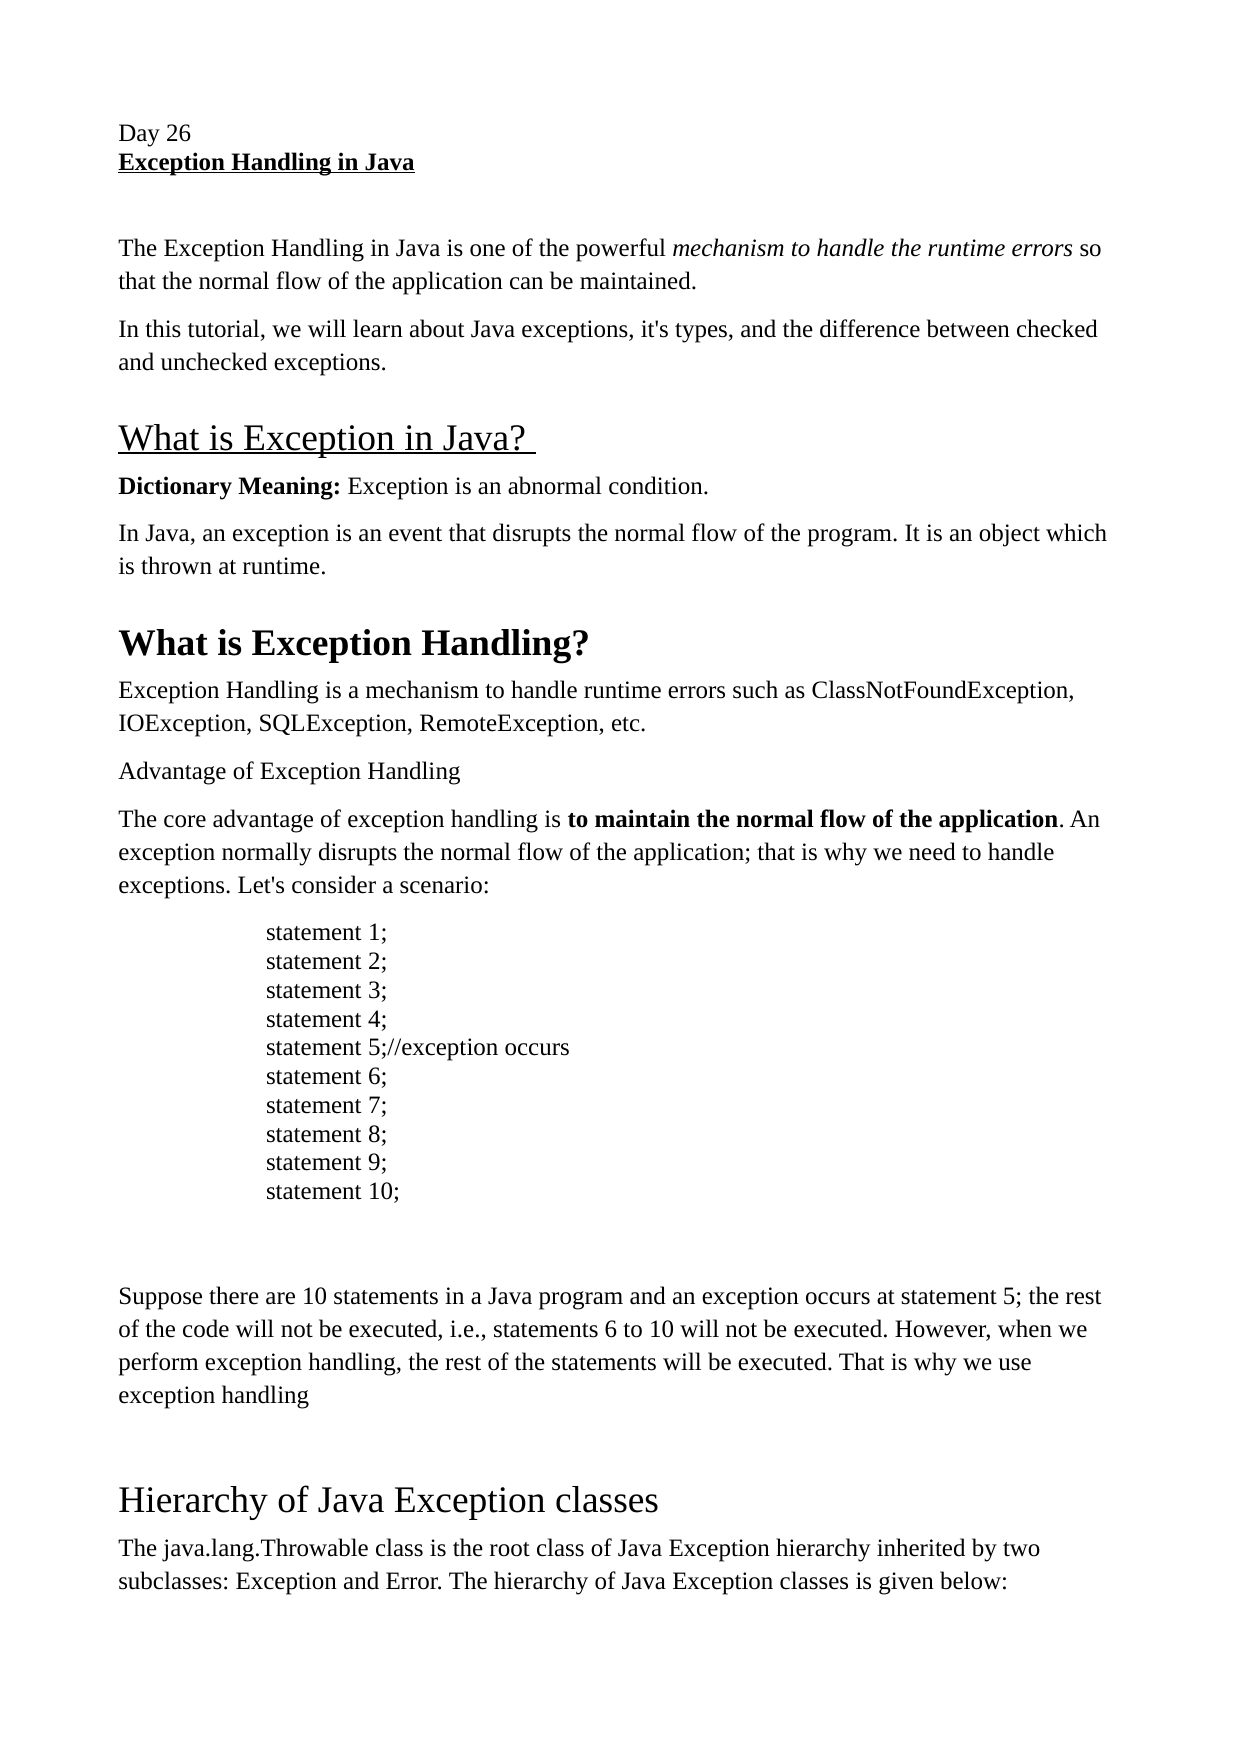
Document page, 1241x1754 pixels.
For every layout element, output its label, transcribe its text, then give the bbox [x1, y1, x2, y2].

text Advantage of Exception Handling [118, 756, 1122, 785]
text statement 5;//exception occurs [266, 1032, 1122, 1061]
text statement 10; [266, 1176, 1122, 1205]
text statement 7; [266, 1090, 1122, 1119]
text Exception Handling in Java [118, 147, 1122, 176]
text Day 26 [118, 118, 1122, 147]
text The Exception Handling in Java is one of the powerful mechanism to handle the runtime errors so that the normal flow of the application can be maintained. [118, 233, 1122, 295]
text statement 4; [266, 1004, 1122, 1032]
text statement 3; [266, 975, 1122, 1004]
text Exception Handling is a mechanism to handle runtime errors such as ClassNotFoundException, IOException, SQLException, RemoteException, etc. [118, 676, 1122, 737]
text In Java, an exception is an event that disrupts the normal flow of the program. It is an object which is thrown at runtime. [118, 518, 1122, 580]
text statement 2; [266, 946, 1122, 975]
text The core advantage of exception handling is to maintain the normal flow of the application. An exception normally disrupts the normal flow of the application; that is why we need to handle exceptions. Let's consider a scenario: [118, 804, 1122, 898]
text Dictionary Meaning: Exception is an abnormal condition. [118, 471, 1122, 499]
subtitle What is Exception in Java? [118, 415, 1122, 458]
subtitle What is Exception Handling? [118, 620, 1122, 663]
text statement 8; [266, 1119, 1122, 1147]
text In this tutorial, we will learn about Java exceptions, it's types, and the difference between checked and unchecked exceptions. [118, 314, 1122, 376]
text Suppose there are 10 statements in a Java program and an exception occurs at statement 5; the rest of the code will not be executed, i.e., statements 6 to 10 will not be executed. However, when we perform exception handling, the rest of the statements will be executed. That is why we use exception handling [118, 1281, 1122, 1409]
text statement 1; [266, 917, 1122, 946]
text statement 6; [266, 1061, 1122, 1090]
text The java.lang.Throwable class is the root class of Java Exception hierarchy inherited by two subclasses: Exception and Error. The hierarchy of Java Exception classes is given below: [118, 1533, 1122, 1595]
subtitle Hierarchy of Java Exception classes [118, 1477, 1122, 1521]
text statement 9; [266, 1147, 1122, 1176]
